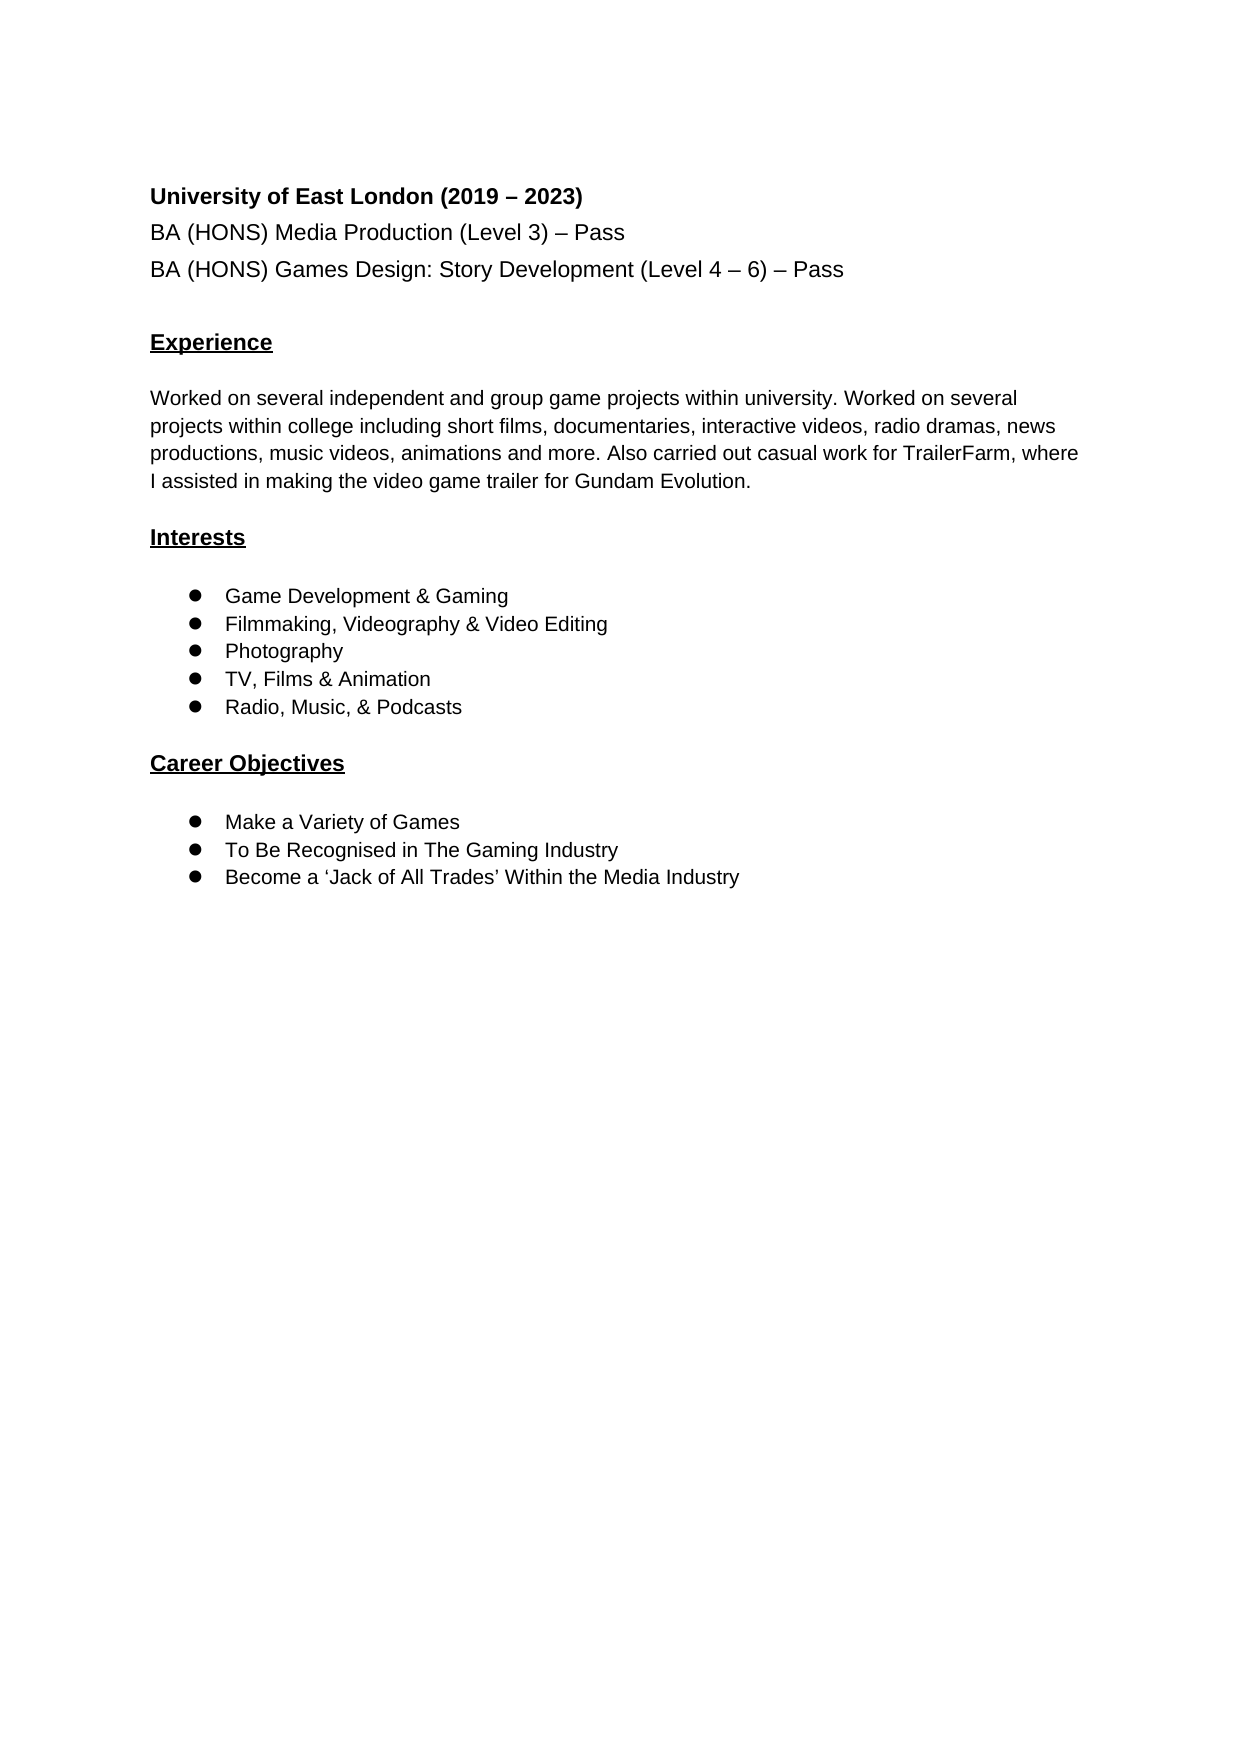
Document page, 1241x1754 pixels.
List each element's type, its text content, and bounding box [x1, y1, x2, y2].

text Interests [150, 524, 1090, 550]
list Photography [187, 639, 1090, 663]
list To Be Recognised in The Gaming Industry [187, 838, 1090, 862]
text Worked on several independent and group game projects within university. Worked on several projects within college including short films, documentaries, interactive videos, radio dramas, news productions, music videos, animations and more. Also carried out casual work for TrailerFarm, where I assisted in making the video game trailer for Gundam Evolution. [150, 359, 1090, 493]
list TV, Films & Animation [187, 667, 1090, 691]
text University of East London (2019 – 2023) [150, 183, 1090, 209]
list Become a ‘Jack of All Trades’ Within the Media Industry [187, 865, 1090, 889]
text BA (HONS) Media Production (Level 3) – Pass BA (HONS) Games Design: Story Development (Level 4 – 6) – Pass [150, 219, 1090, 282]
text Experience [150, 328, 1090, 355]
list Radio, Music, & Podcasts [187, 694, 1090, 718]
text Career Objectives [150, 749, 1090, 776]
list Filmmaking, Videography & Video Editing [187, 612, 1090, 636]
list Game Development & Gaming [187, 584, 1090, 608]
list Make a Variety of Games [187, 810, 1090, 834]
